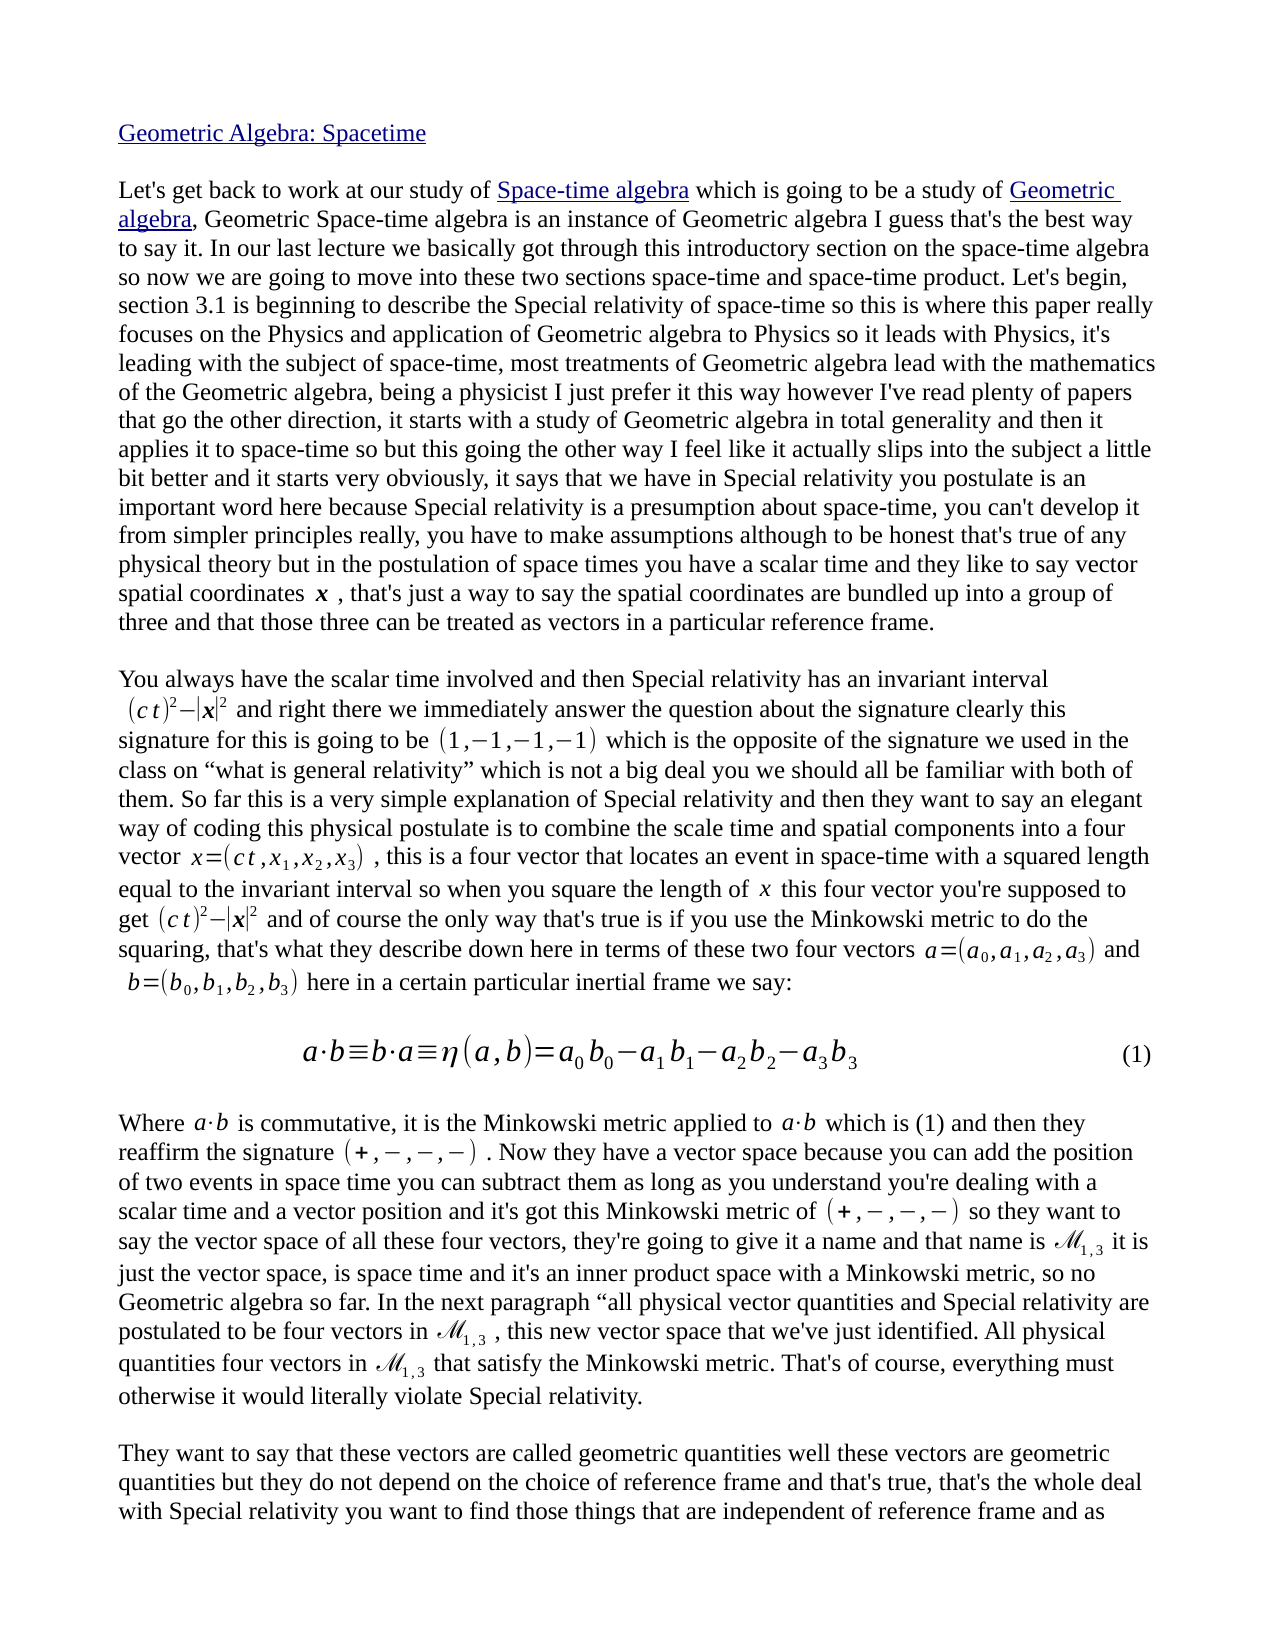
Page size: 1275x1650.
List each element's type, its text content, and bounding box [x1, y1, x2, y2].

text Geometric Algebra: Spacetime [118, 118, 1157, 147]
text quantities four vectors inthat satisfy the Minkowski metric. That's of course, everything must [118, 1348, 1157, 1381]
text otherwise it would literally violate Special relativity. [118, 1381, 1157, 1409]
text They want to say that these vectors are called geometric quantities well these vectors are geometric [118, 1438, 1157, 1467]
text You always have the scalar time involved and then Special relativity has an invariant intervaland right there we immediately answer the question about the signature clearly this signature for this is going to bewhich is the opposite of the signature we used in the class on “what is general relativity” which is not a big deal you we should all be familiar with both of them. So far this is a very simple explanation of Special relativity and then they want to say an elegant way of coding this physical postulate is to combine the scale time and spatial components into a four vector, this is a four vector that locates an event in space-time with a squared length equal to the invariant interval so when you square the length ofthis four vector you're supposed to getand of course the only way that's true is if you use the Minkowski metric to do the squaring, that's what they describe down here in terms of these two four vectorsandhere in a certain particular inertial frame we say: [118, 664, 1157, 999]
table_header (1) [1041, 1028, 1157, 1079]
text quantities but they do not depend on the choice of reference frame and that's true, that's the whole deal with Special relativity you want to find those things that are independent of reference frame and as such without a reference frame we're going to call them proper relativistic objects so we'll look for this language as we read this paper proper relativistic objects and then they talk a little bit about how the Minkowski metric is different from the euclidean metric which I think we all know we have time-like space-like and light-like, that's fine but let's get to this definition that they use in this paper that isn't very typical and that's this notion of the pseudo norm. The pseudo norm of a four vector and that's given aswhich is just the magnitude of the vector but they want it to break this up into this structure here they want to have it as, an absolutely positive part which is this magnitude ofand they want thiswhich is eitherorso they'll give it a sign separate from its magnitude and that sign is going to be called the signature right and they use this a bunch in this paper. [118, 1467, 1157, 1524]
text Let's get back to work at our study of Space-time algebra which is going to be a study of Geometric algebra, Geometric Space-time algebra is an instance of Geometric algebra I guess that's the best way to say it. In our last lecture we basically got through this introductory section on the space-time algebra so now we are going to move into these two sections space-time and space-time product. Let's begin, section 3.1 is beginning to describe the Special relativity of space-time so this is where this paper really focuses on the Physics and application of Geometric algebra to Physics so it leads with Physics, it's leading with the subject of space-time, most treatments of Geometric algebra lead with the mathematics of the Geometric algebra, being a physicist I just prefer it this way however I've read plenty of papers that go the other direction, it starts with a study of Geometric algebra in total generality and then it applies it to space-time so but this going the other way I feel like it actually slips into the subject a little bit better and it starts very obviously, it says that we have in Special relativity you postulate is an important word here because Special relativity is a presumption about space-time, you can't develop it from simpler principles really, you have to make assumptions although to be honest that's true of any physical theory but in the postulation of space times you have a scalar time and they like to say vector spatial coordinates, that's just a way to say the spatial coordinates are bundled up into a group of three and that those three can be treated as vectors in a particular reference frame. [118, 176, 1157, 636]
text Whereis commutative, it is the Minkowski metric applied towhich is (1) and then they reaffirm the signature. Now they have a vector space because you can add the position of two events in space time you can subtract them as long as you understand you're dealing with a scalar time and a vector position and it's got this Minkowski metric ofso they want to say the vector space of all these four vectors, they're going to give it a name and that name isit is just the vector space, is space time and it's an inner product space with a Minkowski metric, so no Geometric algebra so far. In the next paragraph “all physical vector quantities and Special relativity are postulated to be four vectors in, this new vector space that we've just identified. All physical [118, 1108, 1157, 1348]
table_header [118, 1028, 1041, 1079]
